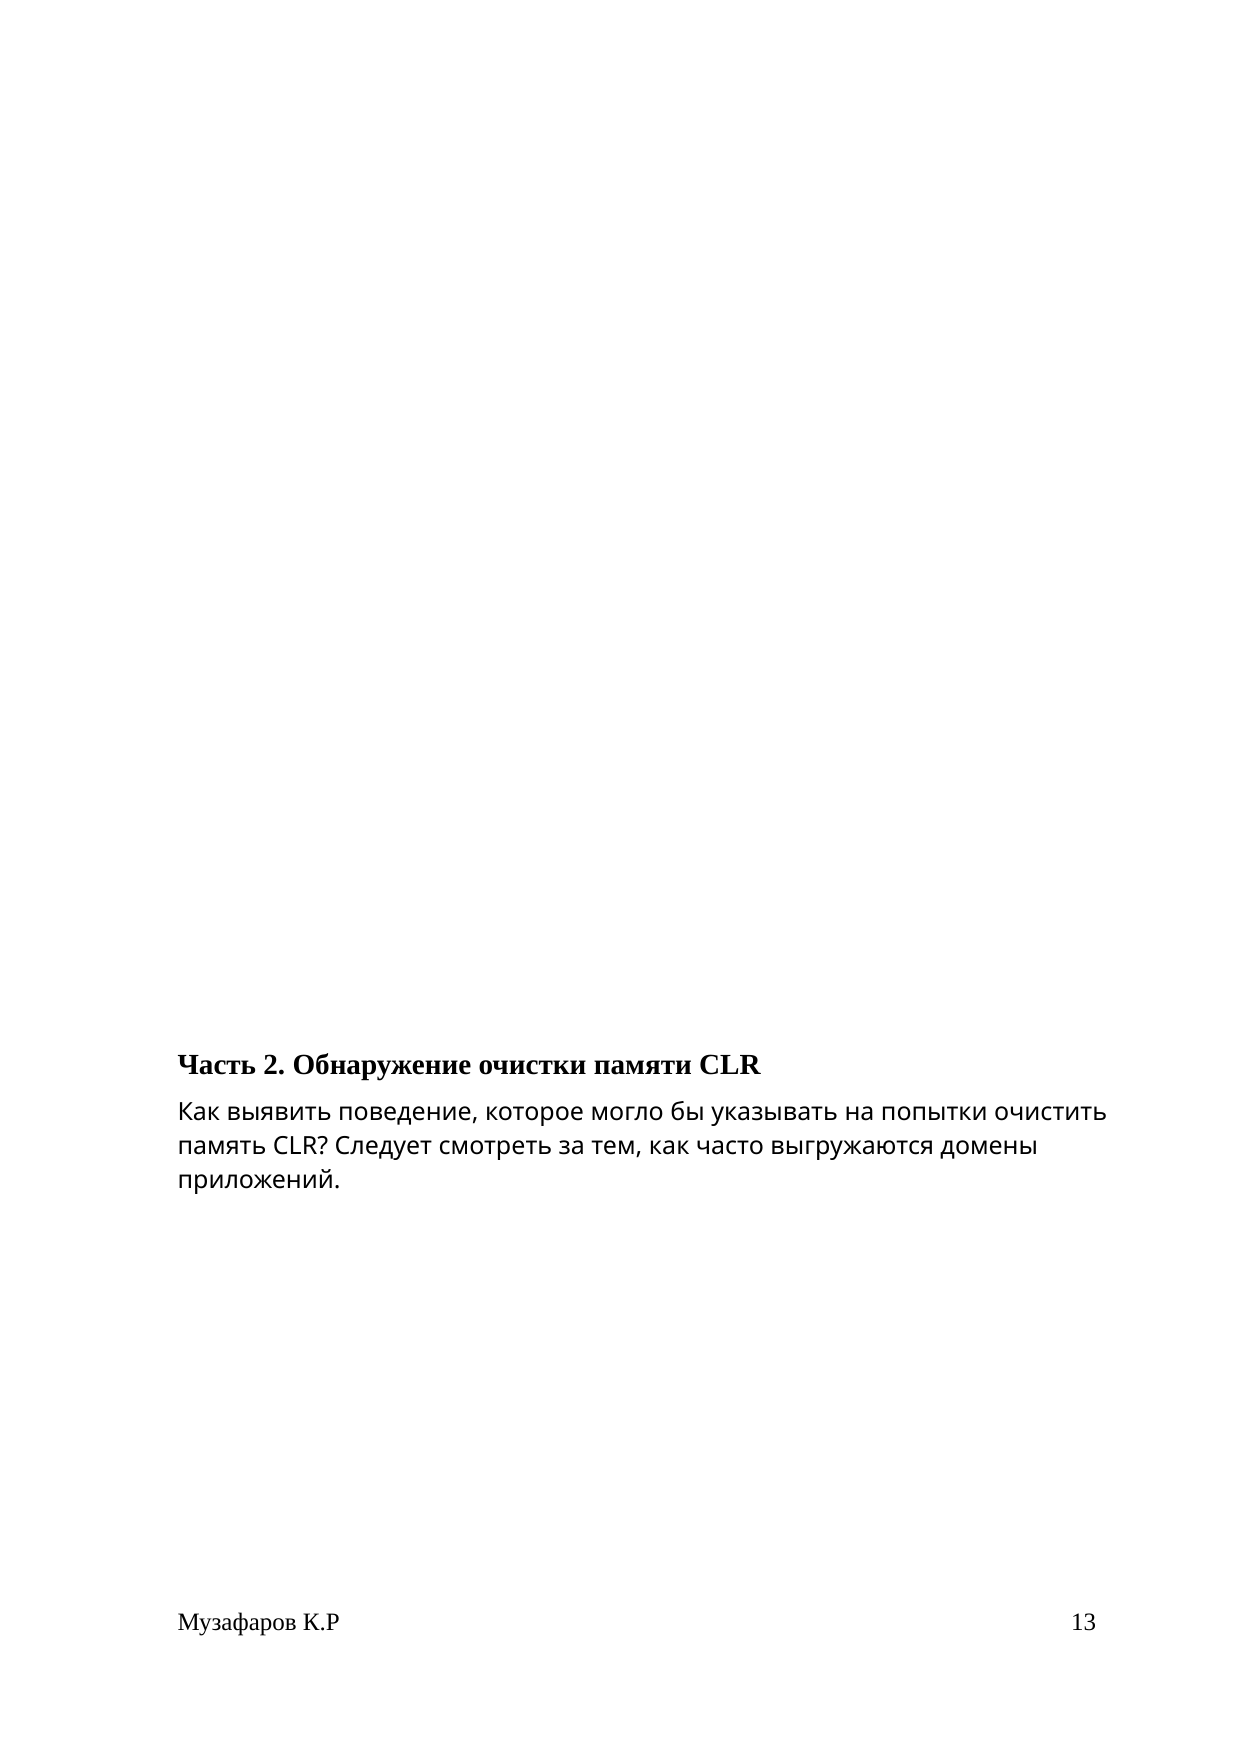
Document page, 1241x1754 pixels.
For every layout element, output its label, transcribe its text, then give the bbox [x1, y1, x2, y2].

subtitle Часть 2. Обнаружение очистки памяти CLR [177, 1047, 1152, 1081]
text Как выявить поведение, которое могло бы указывать на попытки очистить память CLR? Следует смотреть за тем, как часто выгружаются домены приложений. [177, 1093, 1152, 1196]
